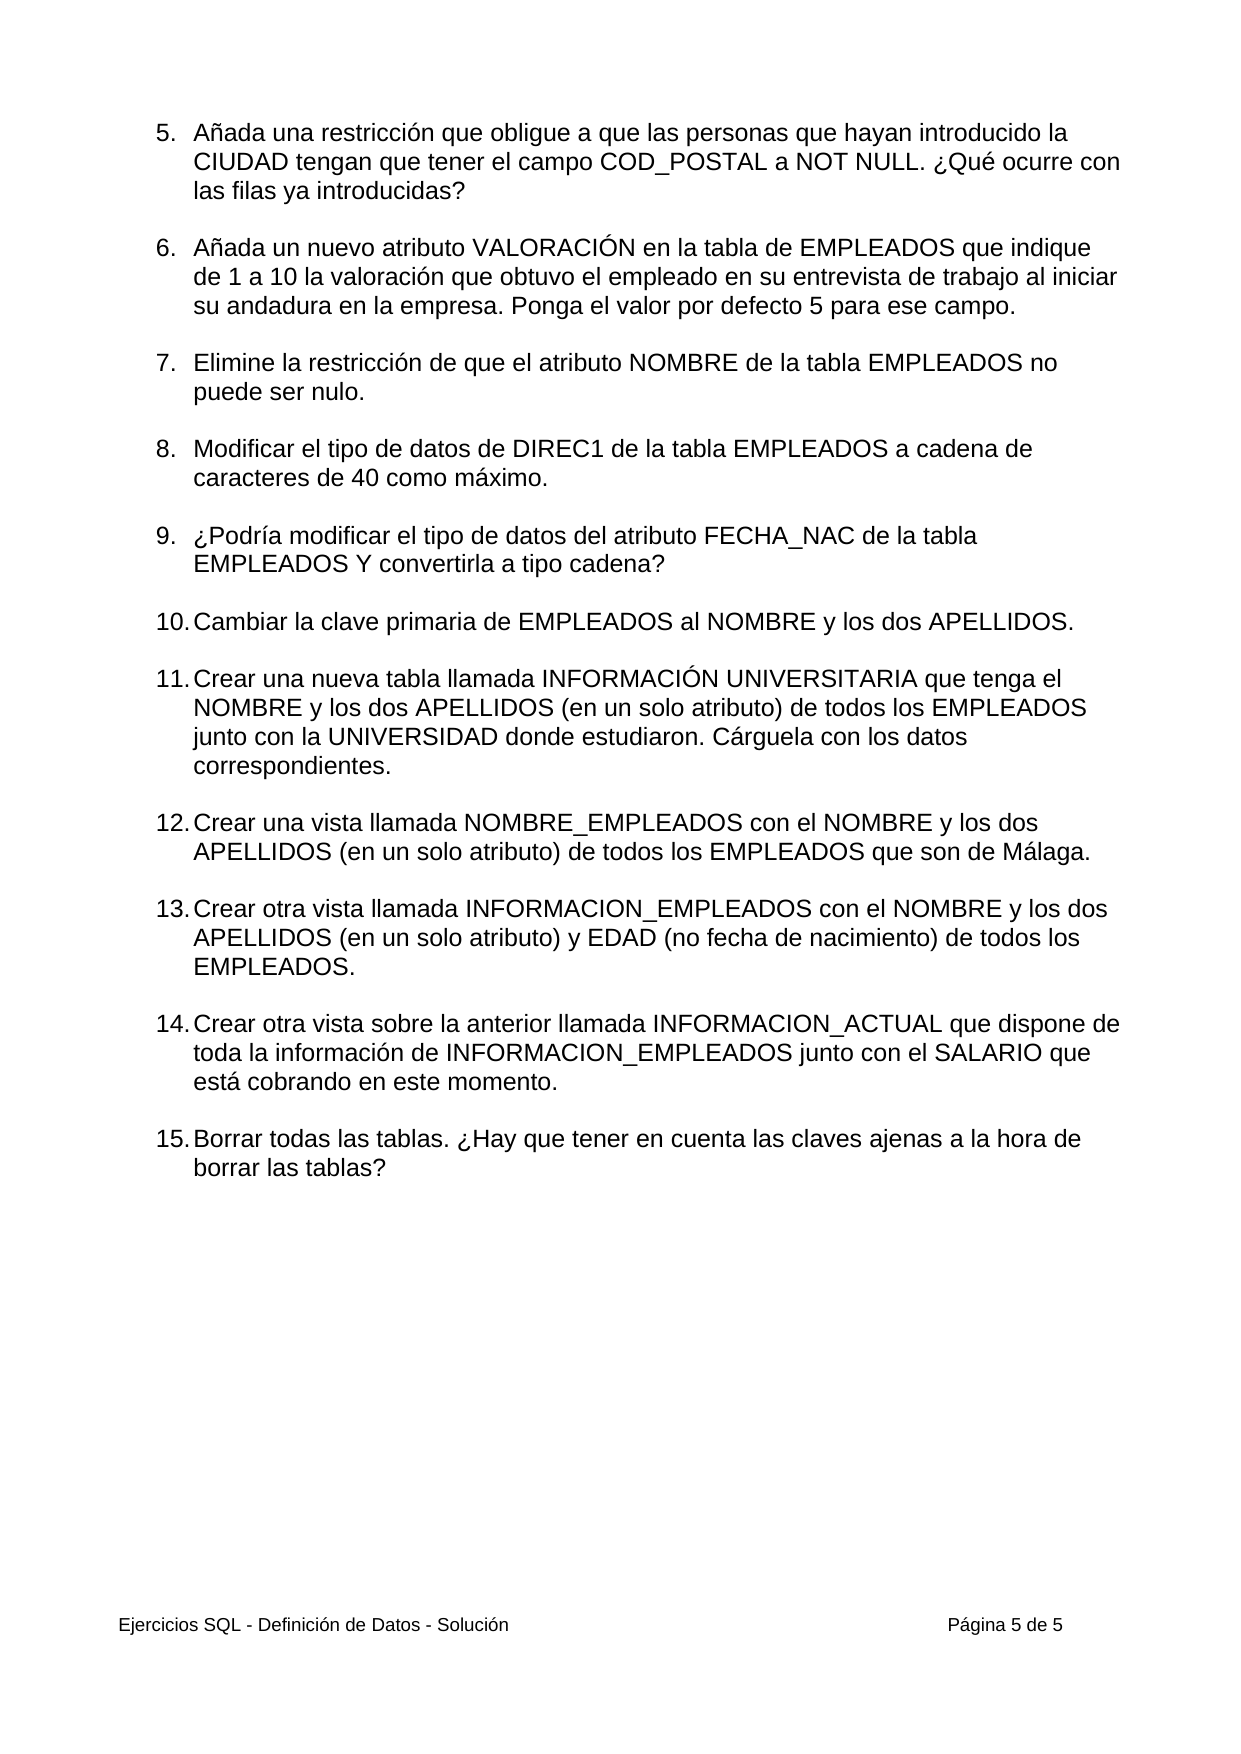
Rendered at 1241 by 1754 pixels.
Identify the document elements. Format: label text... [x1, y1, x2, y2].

list ¿Podría modificar el tipo de datos del atributo FECHA_NAC de la tabla EMPLEADOS Y convertirla a tipo cadena? [156, 521, 1122, 578]
list Elimine la restricción de que el atributo NOMBRE de la tabla EMPLEADOS no puede ser nulo. [156, 348, 1122, 406]
list Cambiar la clave primaria de EMPLEADOS al NOMBRE y los dos APELLIDOS. [156, 607, 1122, 636]
list Crear una nueva tabla llamada INFORMACIÓN UNIVERSITARIA que tenga el NOMBRE y los dos APELLIDOS (en un solo atributo) de todos los EMPLEADOS junto con la UNIVERSIDAD donde estudiaron. Cárguela con los datos correspondientes. [156, 664, 1122, 779]
list Borrar todas las tablas. ¿Hay que tener en cuenta las claves ajenas a la hora de borrar las tablas? [156, 1124, 1122, 1182]
list Crear otra vista llamada INFORMACION_EMPLEADOS con el NOMBRE y los dos APELLIDOS (en un solo atributo) y EDAD (no fecha de nacimiento) de todos los EMPLEADOS. [156, 894, 1122, 981]
list Añada un nuevo atributo VALORACIÓN en la tabla de EMPLEADOS que indique de 1 a 10 la valoración que obtuvo el empleado en su entrevista de trabajo al iniciar su andadura en la empresa. Ponga el valor por defecto 5 para ese campo. [156, 233, 1122, 319]
list Añada una restricción que obligue a que las personas que hayan introducido la CIUDAD tengan que tener el campo COD_POSTAL a NOT NULL. ¿Qué ocurre con las filas ya introducidas? [156, 118, 1122, 204]
list Modificar el tipo de datos de DIREC1 de la tabla EMPLEADOS a cadena de caracteres de 40 como máximo. [156, 434, 1122, 492]
list Crear otra vista sobre la anterior llamada INFORMACION_ACTUAL que dispone de toda la información de INFORMACION_EMPLEADOS junto con el SALARIO que está cobrando en este momento. [156, 1009, 1122, 1096]
list Crear una vista llamada NOMBRE_EMPLEADOS con el NOMBRE y los dos APELLIDOS (en un solo atributo) de todos los EMPLEADOS que son de Málaga. [156, 808, 1122, 866]
